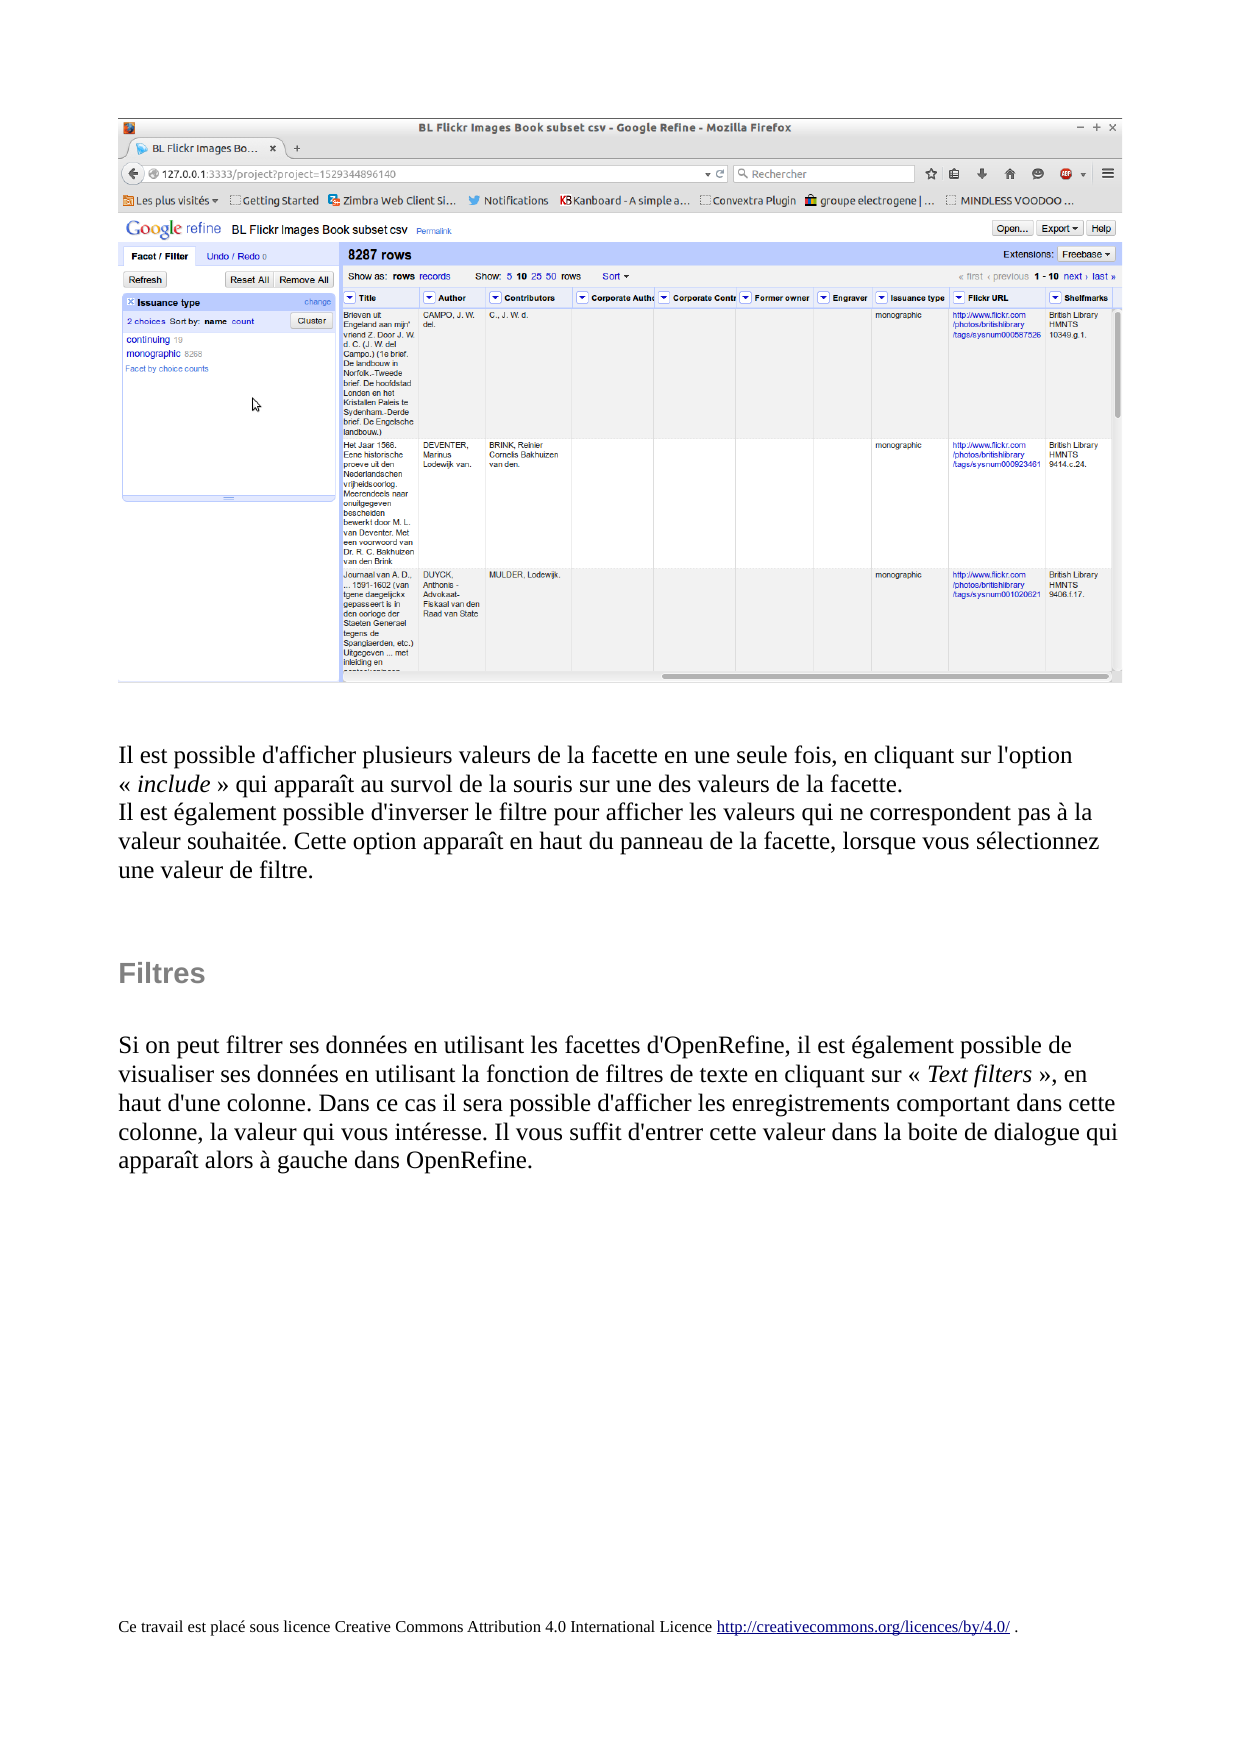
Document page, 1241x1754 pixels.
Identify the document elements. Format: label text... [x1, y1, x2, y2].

text Si on peut filtrer ses données en utilisant les facettes d'OpenRefine, il est également possible de visualiser ses données en utilisant la fonction de filtres de texte en cliquant sur « Text filters », en haut d'une colonne. Dans ce cas il sera possible d'afficher les enregistrements comportant dans cette colonne, la valeur qui vous intéresse. Il vous suffit d'entrer cette valeur dans la boite de dialogue qui apparaît alors à gauche dans OpenRefine. [118, 1031, 1122, 1174]
subtitle Filtres [118, 956, 1122, 989]
text Il est possible d'afficher plusieurs valeurs de la facette en une seule fois, en cliquant sur l'option « include » qui apparaît au survol de la souris sur une des valeurs de la facette. [118, 740, 1122, 797]
picture [118, 118, 1123, 683]
text Il est également possible d'inverser le filtre pour afficher les valeurs qui ne correspondent pas à la valeur souhaitée. Cette option apparaît en haut du panneau de la facette, lorsque vous sélectionnez une valeur de filtre. [118, 797, 1122, 884]
